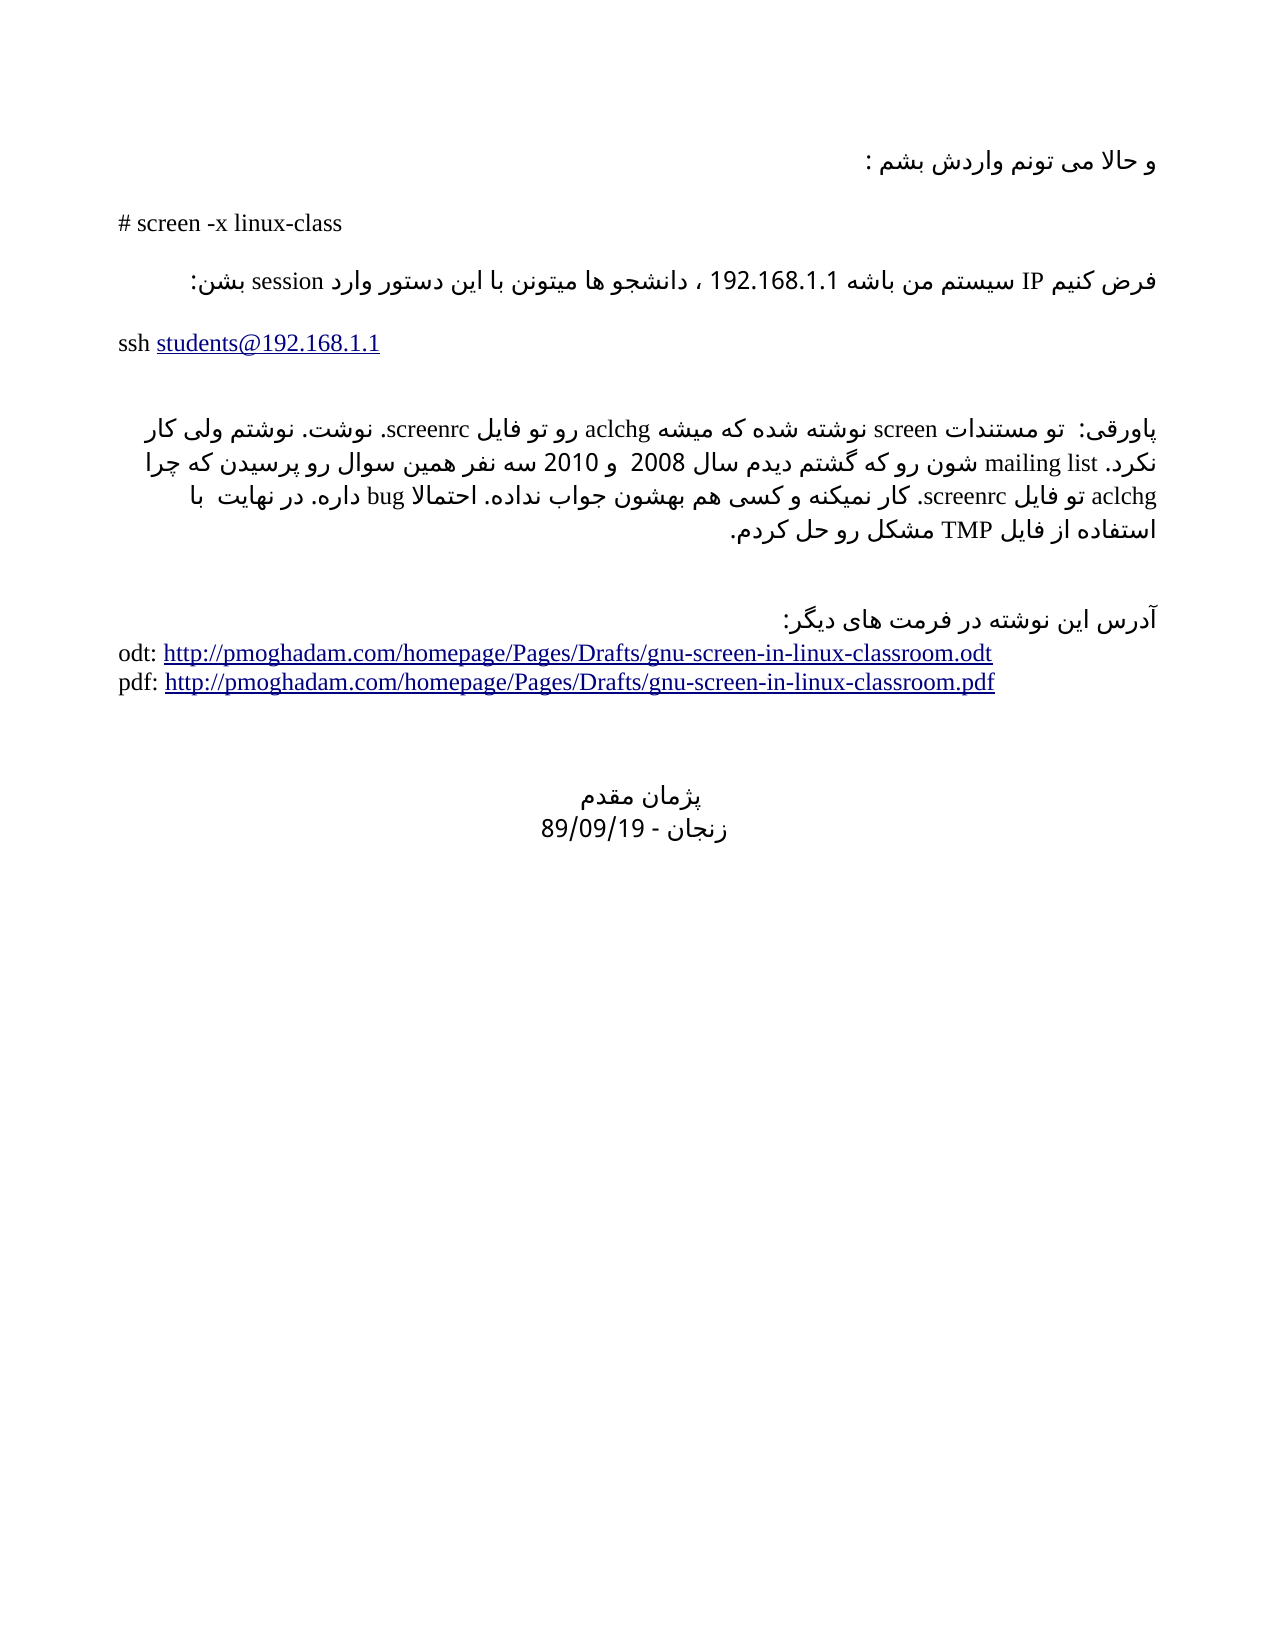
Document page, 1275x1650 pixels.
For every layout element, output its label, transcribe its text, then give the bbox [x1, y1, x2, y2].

text پاورقی: تو مستندات screen نوشته شده که میشه aclchg رو تو فایل screenrc. نوشت. نوشتم ولی کار نکرد. mailing list شون رو که گشتم دیدم سال 2008 و 2010 سه نفر همین سوال رو پرسیدن که چرا aclchg تو فایل screenrc. کار نمیکنه و کسی هم بهشون جواب نداده. احتمالا bug داره. در نهایت با استفاده از فایل TMP مشکل رو حل کردم. [118, 414, 1157, 548]
text پژمان مقدم [118, 782, 1157, 815]
text # screen -x linux-class [118, 208, 1157, 237]
text odt: http://pmoghadam.com/homepage/Pages/Drafts/gnu-screen-in-linux-classroom.odt [118, 638, 1157, 667]
text فرض کنیم IP سیستم من باشه 192.168.1.1 ، دانشجو ها میتونن با این دستور وارد session بشن: [118, 266, 1157, 299]
text pdf: http://pmoghadam.com/homepage/Pages/Drafts/gnu-screen-in-linux-classroom.pdf [118, 667, 1157, 696]
text زنجان - 89/09/19 [118, 815, 1157, 847]
text و حالا می تونم واردش بشم : [118, 147, 1157, 179]
text ssh students@192.168.1.1 [118, 328, 1157, 357]
text آدرس این نوشته در فرمت های دیگر: [118, 606, 1157, 638]
